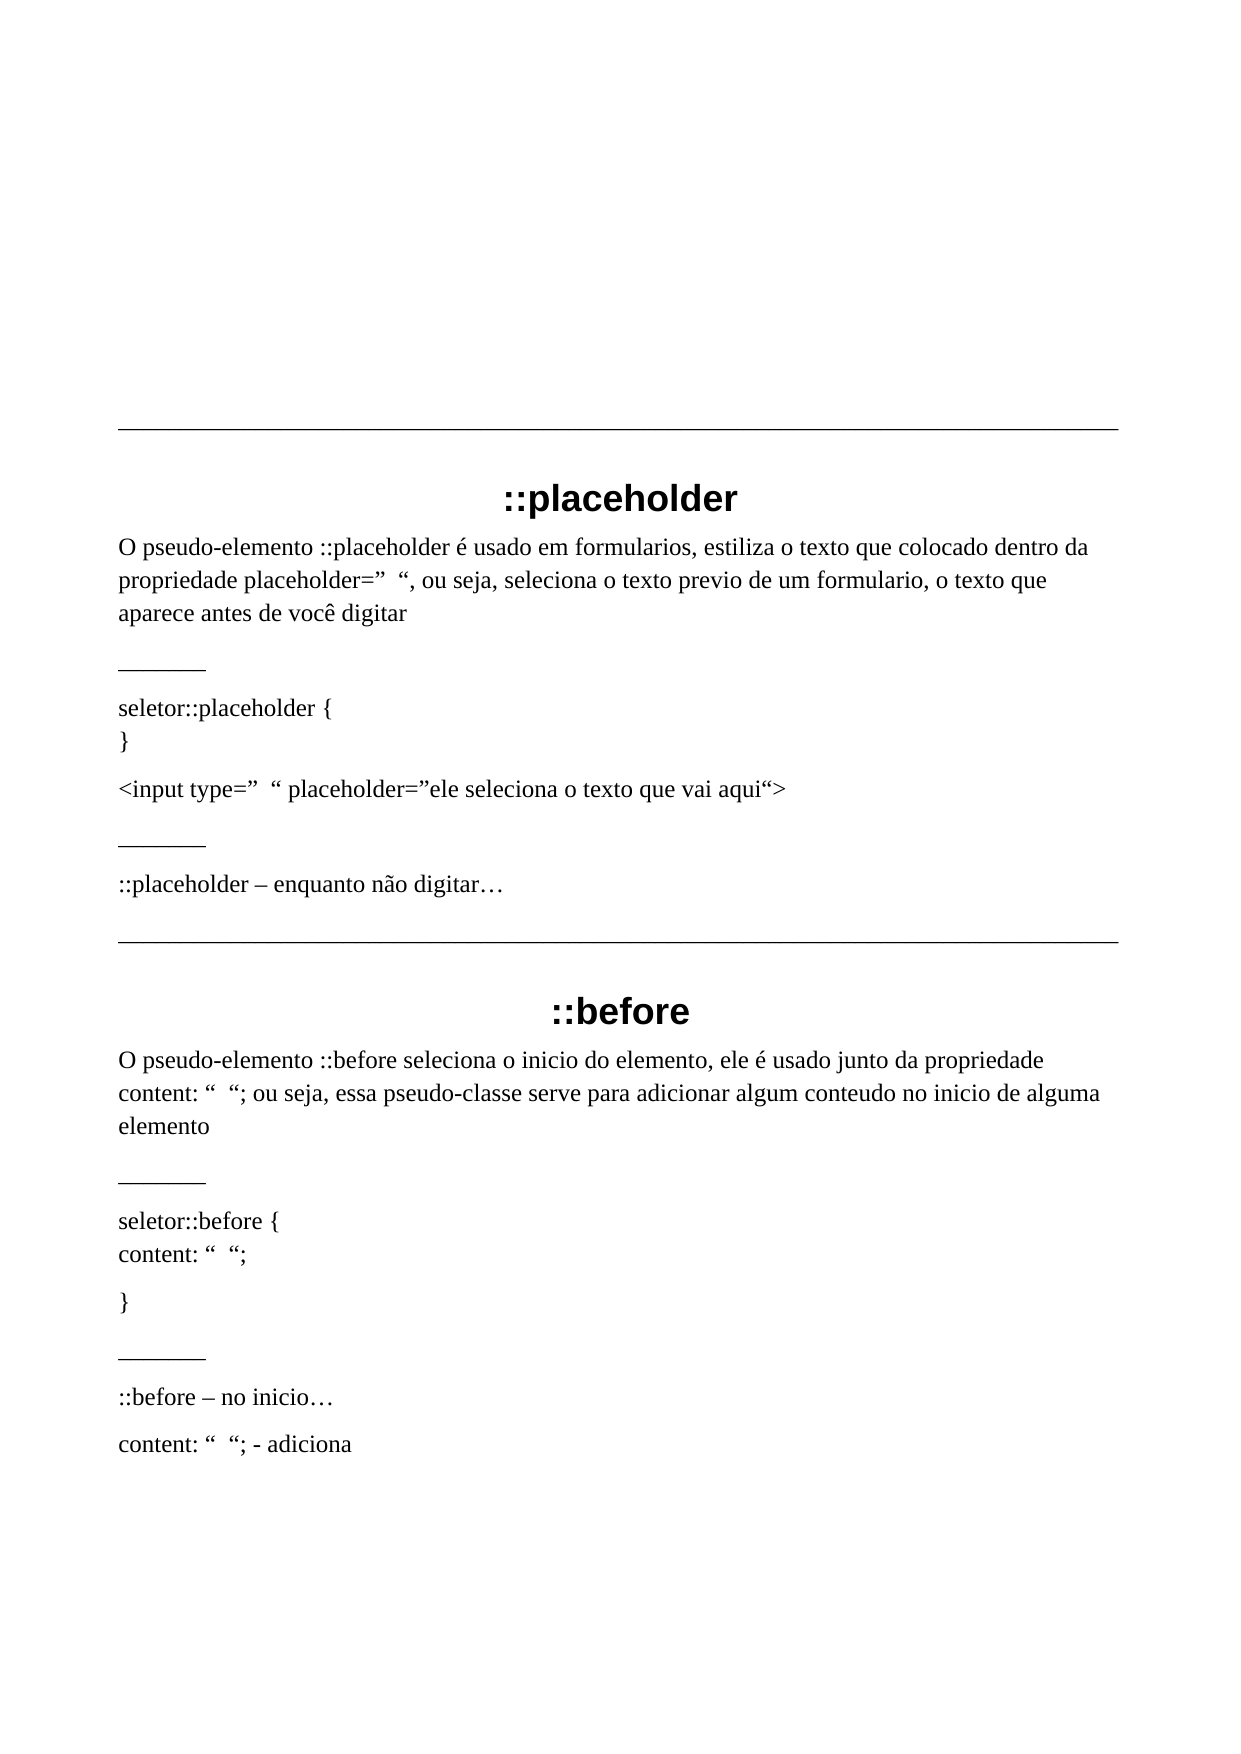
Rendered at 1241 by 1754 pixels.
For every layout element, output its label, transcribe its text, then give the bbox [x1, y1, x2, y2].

text _______ [118, 646, 1122, 674]
text ________________________________________________________________________________ [118, 404, 1122, 432]
text content: “ “; - adiciona [118, 1429, 1122, 1458]
text } [118, 1287, 1122, 1316]
text ::before – no inicio… [118, 1382, 1122, 1411]
text ::placeholder – enquanto não digitar… [118, 869, 1122, 898]
text _______ [118, 1334, 1122, 1363]
text seletor::before { content: “ “; [118, 1206, 1122, 1268]
text O pseudo-elemento ::before seleciona o inicio do elemento, ele é usado junto da propriedade content: “ “; ou seja, essa pseudo-classe serve para adicionar algum conteudo no inicio de alguma elemento [118, 1045, 1122, 1140]
subtitle ::placeholder [118, 476, 1122, 519]
text O pseudo-elemento ::placeholder é usado em formularios, estiliza o texto que colocado dentro da propriedade placeholder=” “, ou seja, seleciona o texto previo de um formulario, o texto que aparece antes de você digitar [118, 532, 1122, 627]
text seletor::placeholder { } [118, 693, 1122, 755]
text _______ [118, 821, 1122, 850]
text ________________________________________________________________________________ [118, 917, 1122, 945]
text _______ [118, 1158, 1122, 1187]
subtitle ::before [118, 989, 1122, 1032]
text <input type=” “ placeholder=”ele seleciona o texto que vai aqui“> [118, 774, 1122, 803]
